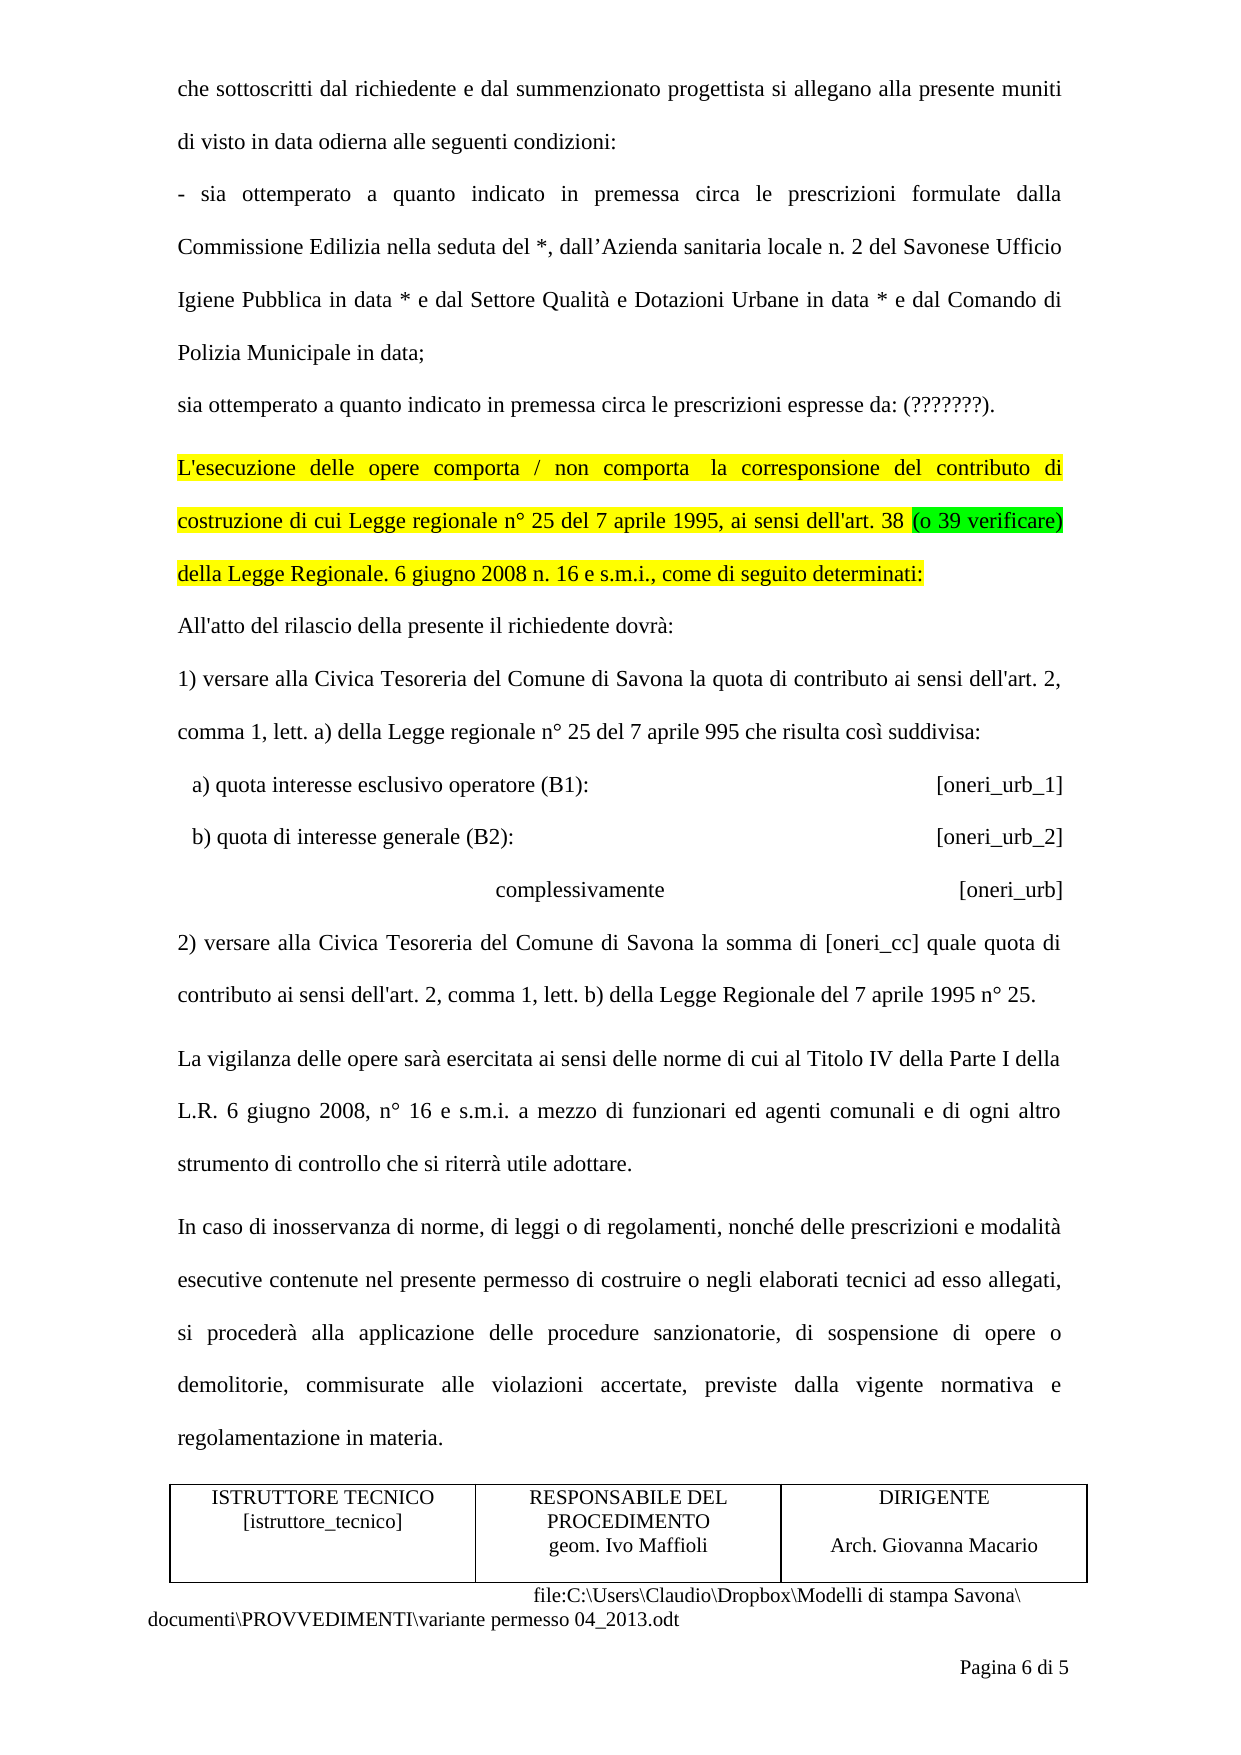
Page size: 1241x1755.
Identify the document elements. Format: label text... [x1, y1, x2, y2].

table_cell complessivamente [185, 876, 672, 902]
table_cell b) quota di interesse generale (B2): [185, 823, 672, 876]
table_cell [185, 903, 672, 929]
table_cell [oneri_urb_2] [672, 823, 1071, 876]
table_cell [672, 903, 1071, 929]
text 2) versare alla Civica Tesoreria del Comune di Savona la somma di [oneri_cc] quale quota di contributo ai sensi dell'art. 2, comma 1, lett. b) della Legge Regionale del 7 aprile 1995 n° 25. [177, 929, 1063, 1008]
table_header a) quota interesse esclusivo operatore (B1): [185, 771, 672, 823]
text che sottoscritti dal richiedente e dal summenzionato progettista si allegano alla presente muniti di visto in data odierna alle seguenti condizioni: [177, 75, 1063, 154]
text In caso di inosservanza di norme, di leggi o di regolamenti, nonché delle prescrizioni e modalità esecutive contenute nel presente permesso di costruire o negli elaborati tecnici ad esso allegati, si procederà alla applicazione delle procedure sanzionatorie, di sospensione di opere o demolitorie, commisurate alle violazioni accertate, previste dalla vigente normativa e regolamentazione in materia. [177, 1213, 1063, 1450]
text L'esecuzione delle opere comporta / non comporta la corresponsione del contributo di costruzione di cui Legge regionale n° 25 del 7 aprile 1995, ai sensi dell'art. 38 (o 39 verificare) della Legge Regionale. 6 giugno 2008 n. 16 e s.m.i., come di seguito determinati: [177, 454, 1063, 586]
text All'atto del rilascio della presente il richiedente dovrà: [177, 612, 1063, 639]
text sia ottemperato a quanto indicato in premessa circa le prescrizioni espresse da: (???????). [177, 391, 1063, 418]
table_header [oneri_urb_1] [672, 771, 1071, 823]
text 1) versare alla Civica Tesoreria del Comune di Savona la quota di contributo ai sensi dell'art. 2, comma 1, lett. a) della Legge regionale n° 25 del 7 aprile 995 che risulta così suddivisa: [177, 665, 1063, 744]
text La vigilanza delle opere sarà esercitata ai sensi delle norme di cui al Titolo IV della Parte I della L.R. 6 giugno 2008, n° 16 e s.m.i. a mezzo di funzionari ed agenti comunali e di ogni altro strumento di controllo che si riterrà utile adottare. [177, 1044, 1063, 1176]
table_cell [oneri_urb] [672, 876, 1071, 902]
text - sia ottemperato a quanto indicato in premessa circa le prescrizioni formulate dalla Commissione Edilizia nella seduta del *, dall’Azienda sanitaria locale n. 2 del Savonese Ufficio Igiene Pubblica in data * e dal Settore Qualità e Dotazioni Urbane in data * e dal Comando di Polizia Municipale in data; [177, 180, 1063, 365]
